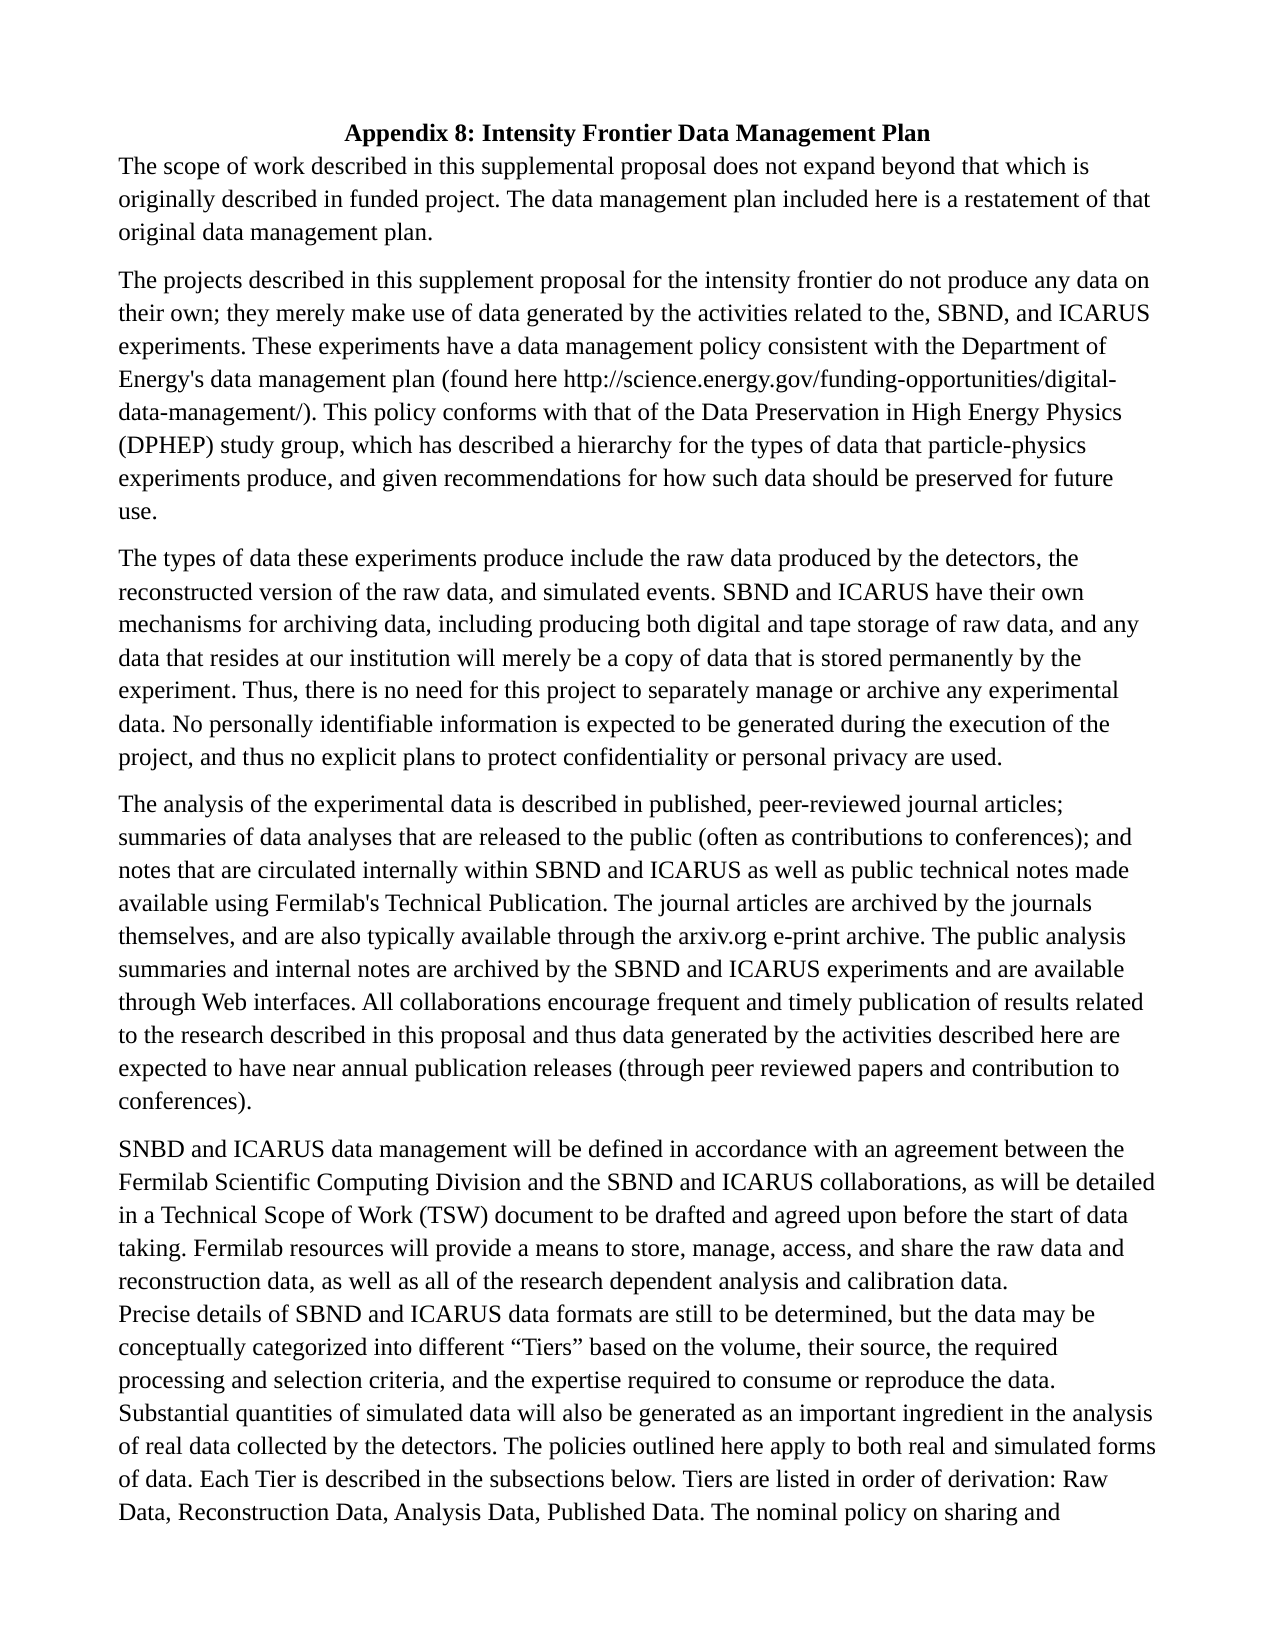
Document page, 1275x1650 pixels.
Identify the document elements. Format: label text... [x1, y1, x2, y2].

text Precise details of SBND and ICARUS data formats are still to be determined, but the data may be conceptually categorized into different “Tiers” based on the volume, their source, the required processing and selection criteria, and the expertise required to consume or reproduce the data. Substantial quantities of simulated data will also be generated as an important ingredient in the analysis of real data collected by the detectors. The policies outlined here apply to both real and simulated forms of data. Each Tier is described in the subsections below. Tiers are listed in order of derivation: Raw Data, Reconstruction Data, Analysis Data, Published Data. The nominal policy on sharing and [118, 1299, 1157, 1526]
text SNBD and ICARUS data management will be defined in accordance with an agreement between the Fermilab Scientific Computing Division and the SBND and ICARUS collaborations, as will be detailed in a Technical Scope of Work (TSW) document to be drafted and agreed upon before the start of data taking. Fermilab resources will provide a means to store, manage, access, and share the raw data and reconstruction data, as well as all of the research dependent analysis and calibration data. [118, 1134, 1157, 1295]
text The analysis of the experimental data is described in published, peer-reviewed journal articles; summaries of data analyses that are released to the public (often as contributions to conferences); and notes that are circulated internally within SBND and ICARUS as well as public technical notes made available using Fermilab's Technical Publication. The journal articles are archived by the journals themselves, and are also typically available through the arxiv.org e-print archive. The public analysis summaries and internal notes are archived by the SBND and ICARUS experiments and are available through Web interfaces. All collaborations encourage frequent and timely publication of results related to the research described in this proposal and thus data generated by the activities described here are expected to have near annual publication releases (through peer reviewed papers and contribution to conferences). [118, 789, 1157, 1115]
text The projects described in this supplement proposal for the intensity frontier do not produce any data on their own; they merely make use of data generated by the activities related to the, SBND, and ICARUS experiments. These experiments have a data management policy consistent with the Department of Energy's data management plan (found here http://science.energy.gov/funding-opportunities/digital-data-management/). This policy conforms with that of the Data Preservation in High Energy Physics (DPHEP) study group, which has described a hierarchy for the types of data that particle-physics experiments produce, and given recommendations for how such data should be preserved for future use. [118, 265, 1157, 525]
text The scope of work described in this supplemental proposal does not expand beyond that which is originally described in funded project. The data management plan included here is a restatement of that original data management plan. [118, 151, 1157, 246]
text The types of data these experiments produce include the raw data produced by the detectors, the reconstructed version of the raw data, and simulated events. SBND and ICARUS have their own mechanisms for archiving data, including producing both digital and tape storage of raw data, and any data that resides at our institution will merely be a copy of data that is stored permanently by the experiment. Thus, there is no need for this project to separately manage or archive any experimental data. No personally identifiable information is expected to be generated during the execution of the project, and thus no explicit plans to protect confidentiality or personal privacy are used. [118, 543, 1157, 770]
text Appendix 8: Intensity Frontier Data Management Plan [118, 118, 1157, 147]
